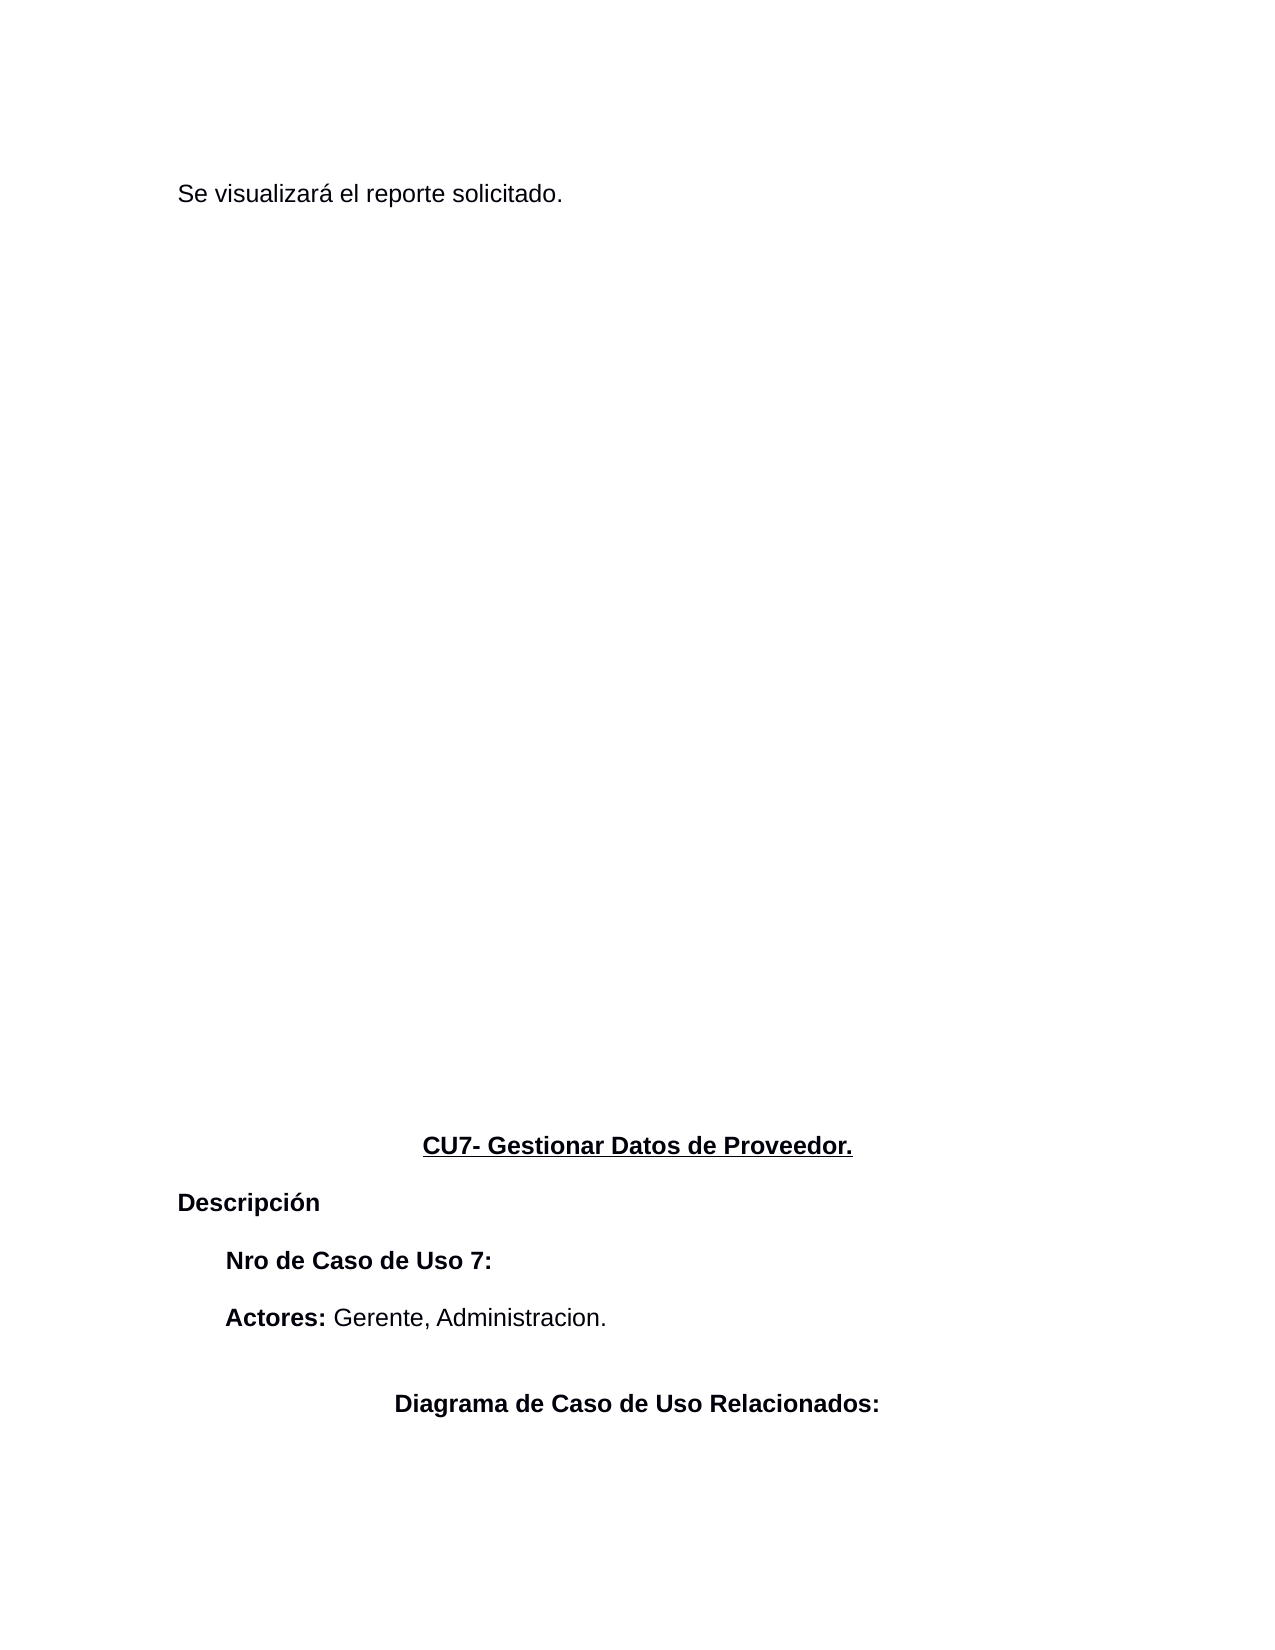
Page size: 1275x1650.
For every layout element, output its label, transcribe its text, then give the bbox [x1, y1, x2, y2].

text Nro de Caso de Uso 7: [177, 1246, 1098, 1274]
text Diagrama de Caso de Uso Relacionados: [177, 1389, 1098, 1418]
text Actores: Gerente, Administracion. [177, 1303, 1098, 1332]
text Descripción [177, 1188, 1098, 1217]
text CU7- Gestionar Datos de Proveedor. [177, 1131, 1098, 1159]
text Se visualizará el reporte solicitado. [177, 179, 1098, 208]
